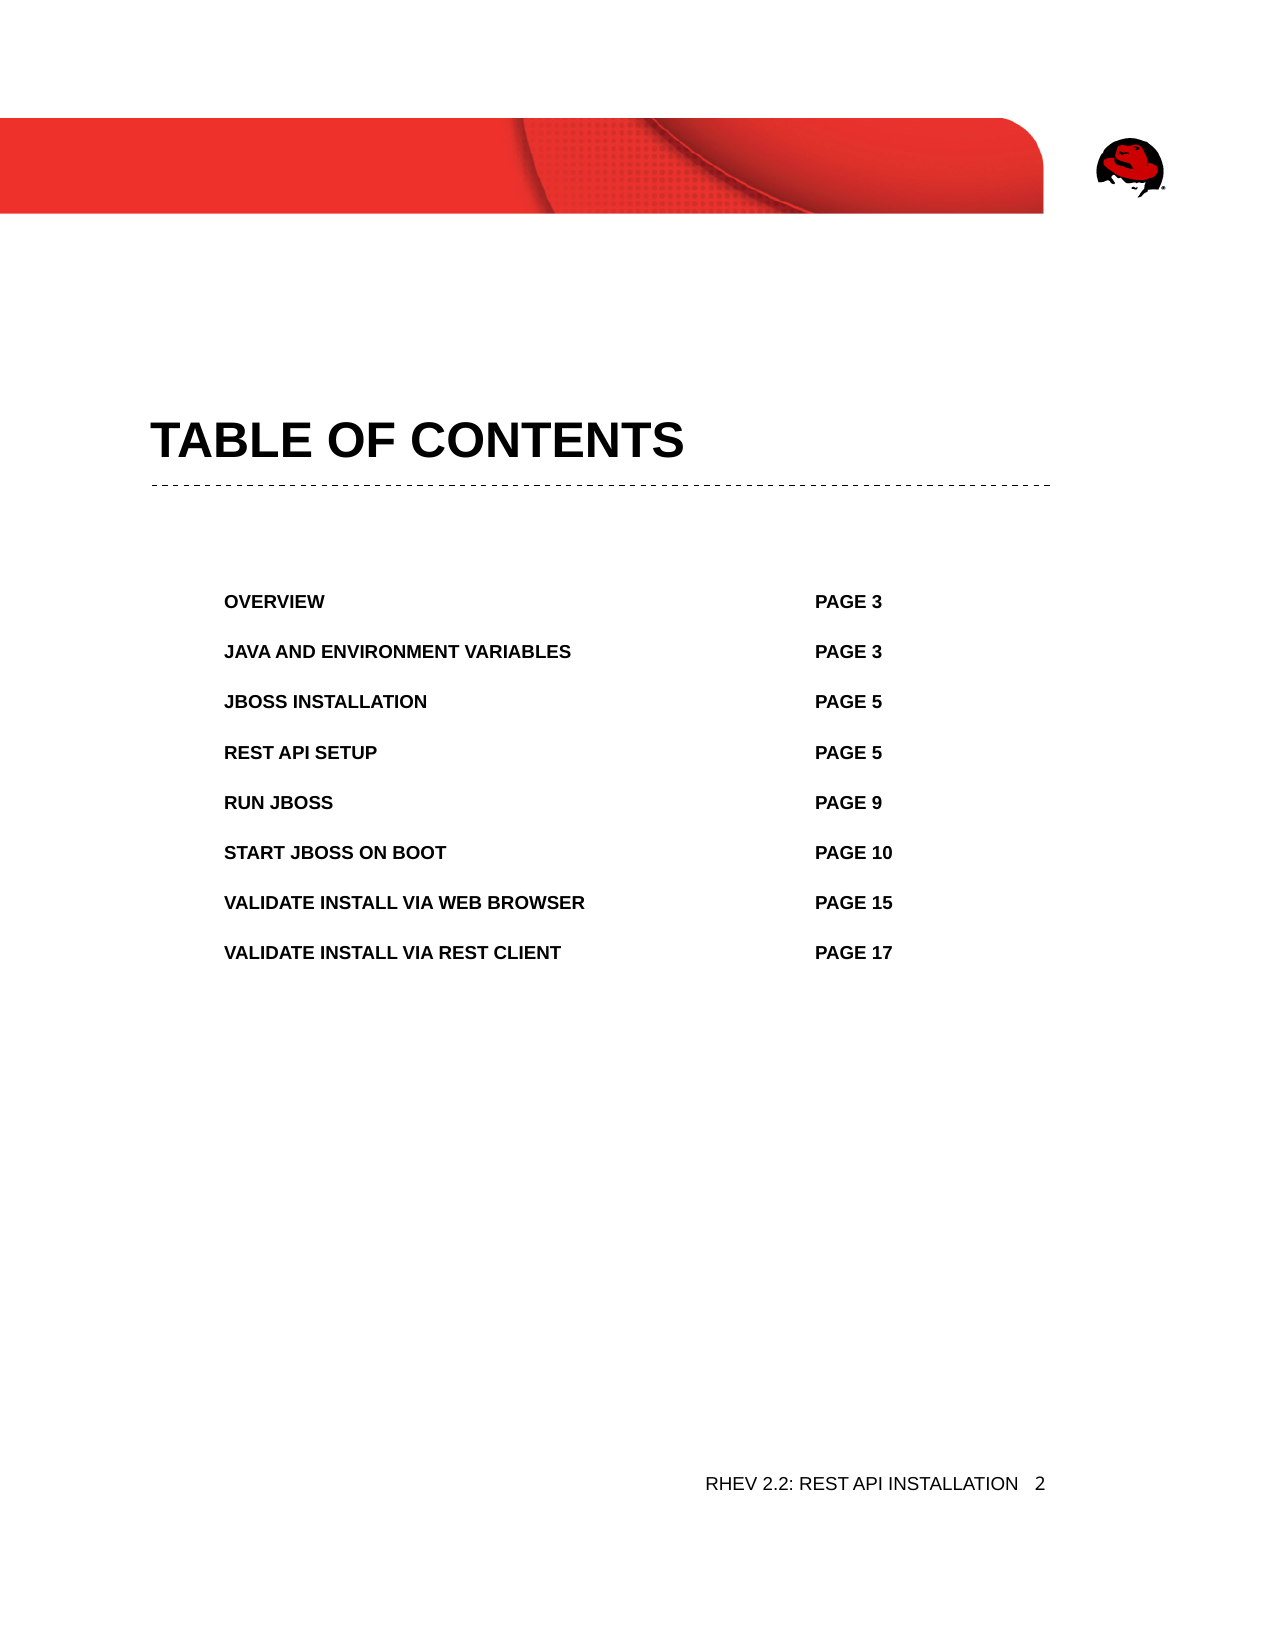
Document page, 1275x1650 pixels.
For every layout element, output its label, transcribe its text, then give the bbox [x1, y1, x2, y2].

picture [0, 118, 1170, 214]
text VALIDATE INSTALL VIA WEB BROWSER PAGE 15 [150, 892, 1050, 913]
text REST API SETUP PAGE 5 [150, 741, 1050, 763]
text JAVA AND ENVIRONMENT VARIABLES PAGE 3 [150, 641, 1050, 663]
text START JBOSS ON BOOT PAGE 10 [150, 842, 1050, 863]
text OVERVIEW PAGE 3 [150, 591, 1050, 613]
text JBOSS INSTALLATION PAGE 5 [150, 691, 1050, 713]
text VALIDATE INSTALL VIA REST CLIENT PAGE 17 [150, 942, 1050, 963]
text RUN JBOSS PAGE 9 [150, 792, 1050, 813]
text TABLE OF CONTENTS [150, 410, 1050, 467]
